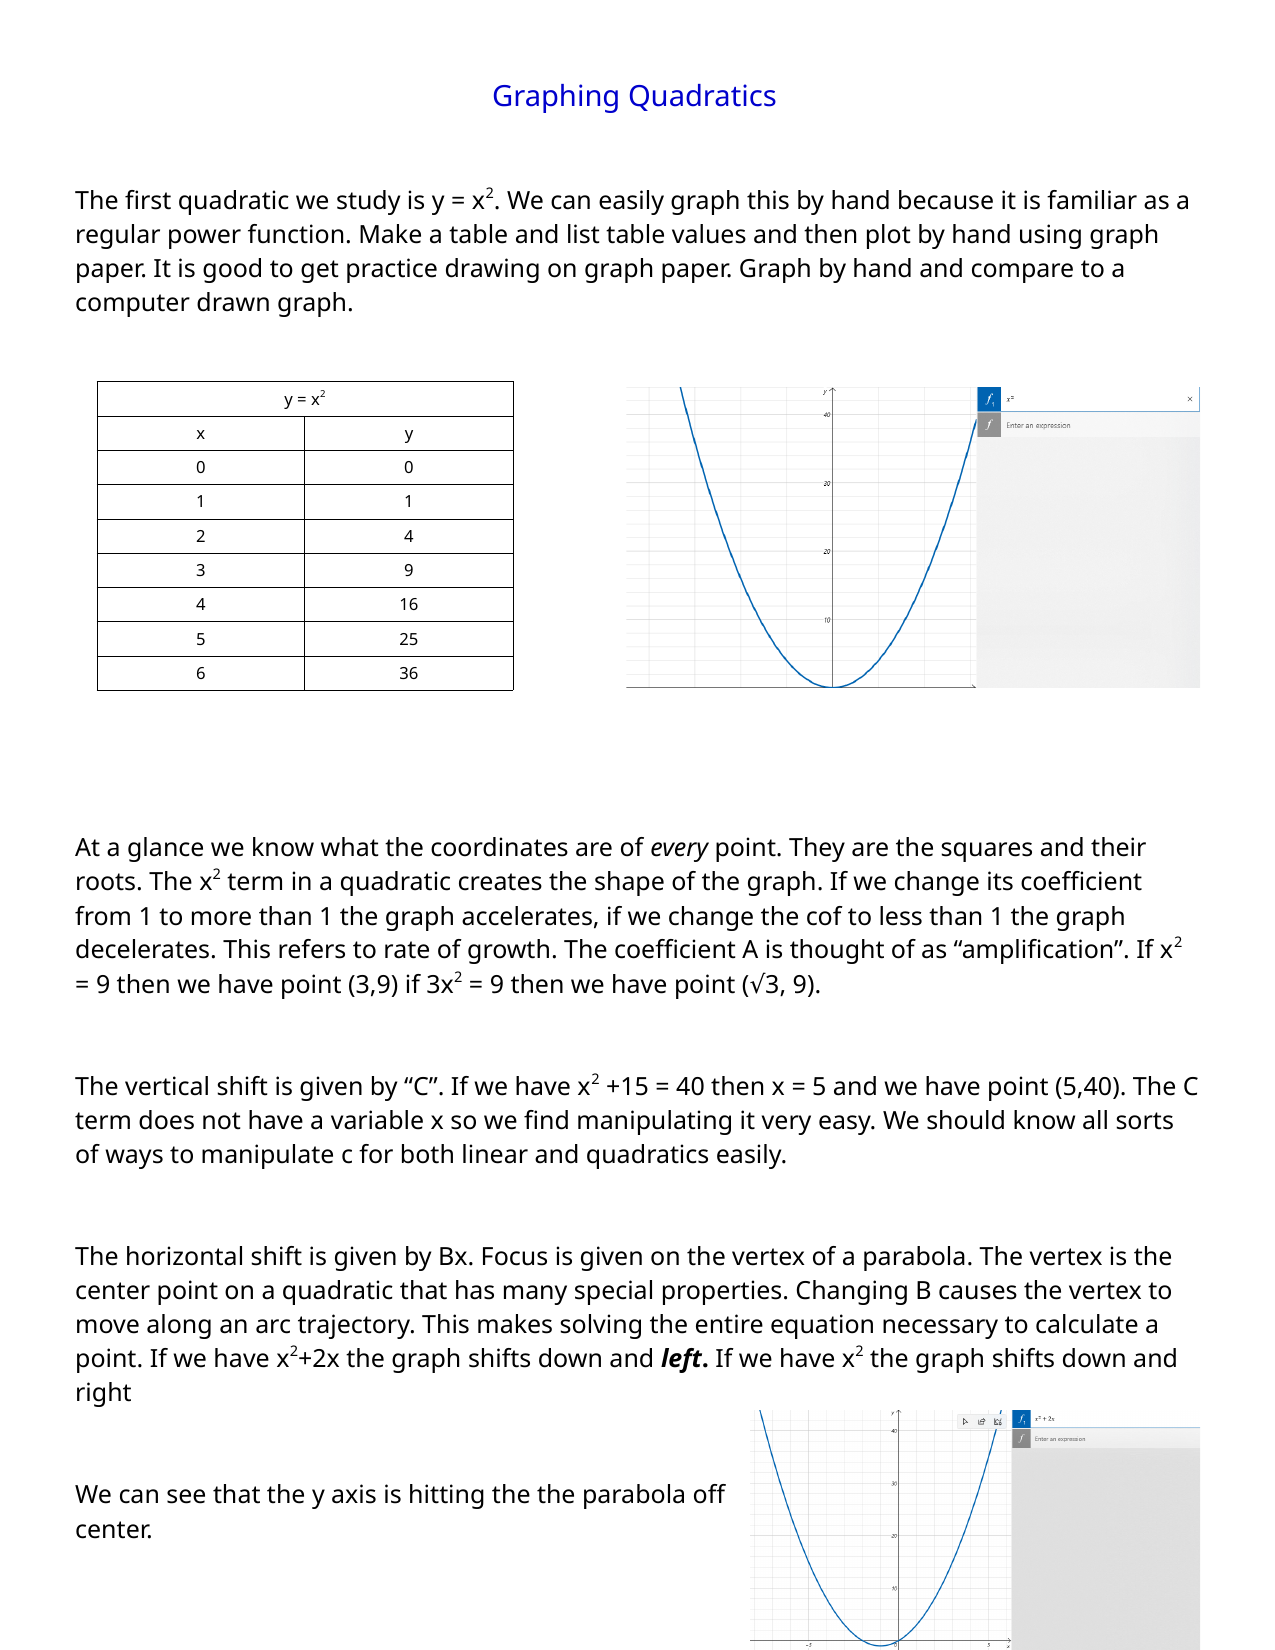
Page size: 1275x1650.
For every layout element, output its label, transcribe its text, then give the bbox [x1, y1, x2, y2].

table_cell 3 [98, 554, 304, 587]
table_cell 16 [305, 588, 513, 621]
table_header y = x2 [98, 382, 513, 416]
table_cell 0 [98, 451, 304, 484]
table_cell y [305, 417, 513, 450]
table_cell 25 [305, 622, 513, 656]
table_cell 9 [305, 554, 513, 587]
table_cell 0 [305, 451, 513, 484]
text The horizontal shift is given by Bx. Focus is given on the vertex of a parabola. The vertex is the center point on a quadratic that has many special properties. Changing B causes the vertex to move along an arc trajectory. This makes solving the entire equation necessary to calculate a point. If we have x2+2x the graph shifts down and left. If we have x2 the graph shifts down and right [75, 1239, 1200, 1409]
table_cell 6 [98, 657, 304, 690]
text At a glance we know what the coordinates are of every point. They are the squares and their roots. The x2 term in a quadratic creates the shape of the graph. If we change its coefficient from 1 to more than 1 the graph accelerates, if we change the cof to less than 1 the graph decelerates. This refers to rate of growth. The coefficient A is thought of as “amplification”. If x2 = 9 then we have point (3,9) if 3x2 = 9 then we have point (√3, 9). [75, 830, 1200, 1000]
text Graphing Quadratics [75, 75, 1200, 115]
table_cell x [98, 417, 304, 450]
table_cell 2 [98, 520, 304, 553]
text We can see that the y axis is hitting the the parabola off center. [75, 1477, 750, 1545]
table_cell 5 [98, 622, 304, 656]
table_cell 1 [305, 485, 513, 518]
text The vertical shift is given by “C”. If we have x2 +15 = 40 then x = 5 and we have point (5,40). The C term does not have a variable x so we find manipulating it very easy. We should know all sorts of ways to manipulate c for both linear and quadratics easily. [75, 1068, 1200, 1171]
table_cell 36 [305, 657, 513, 690]
table_cell 4 [98, 588, 304, 621]
text The first quadratic we study is y = x2. We can easily graph this by hand because it is familiar as a regular power function. Make a table and list table values and then plot by hand using graph paper. It is good to get practice drawing on graph paper. Graph by hand and compare to a computer drawn graph. [75, 183, 1200, 319]
table_cell 4 [305, 520, 513, 553]
table_cell 1 [98, 485, 304, 518]
